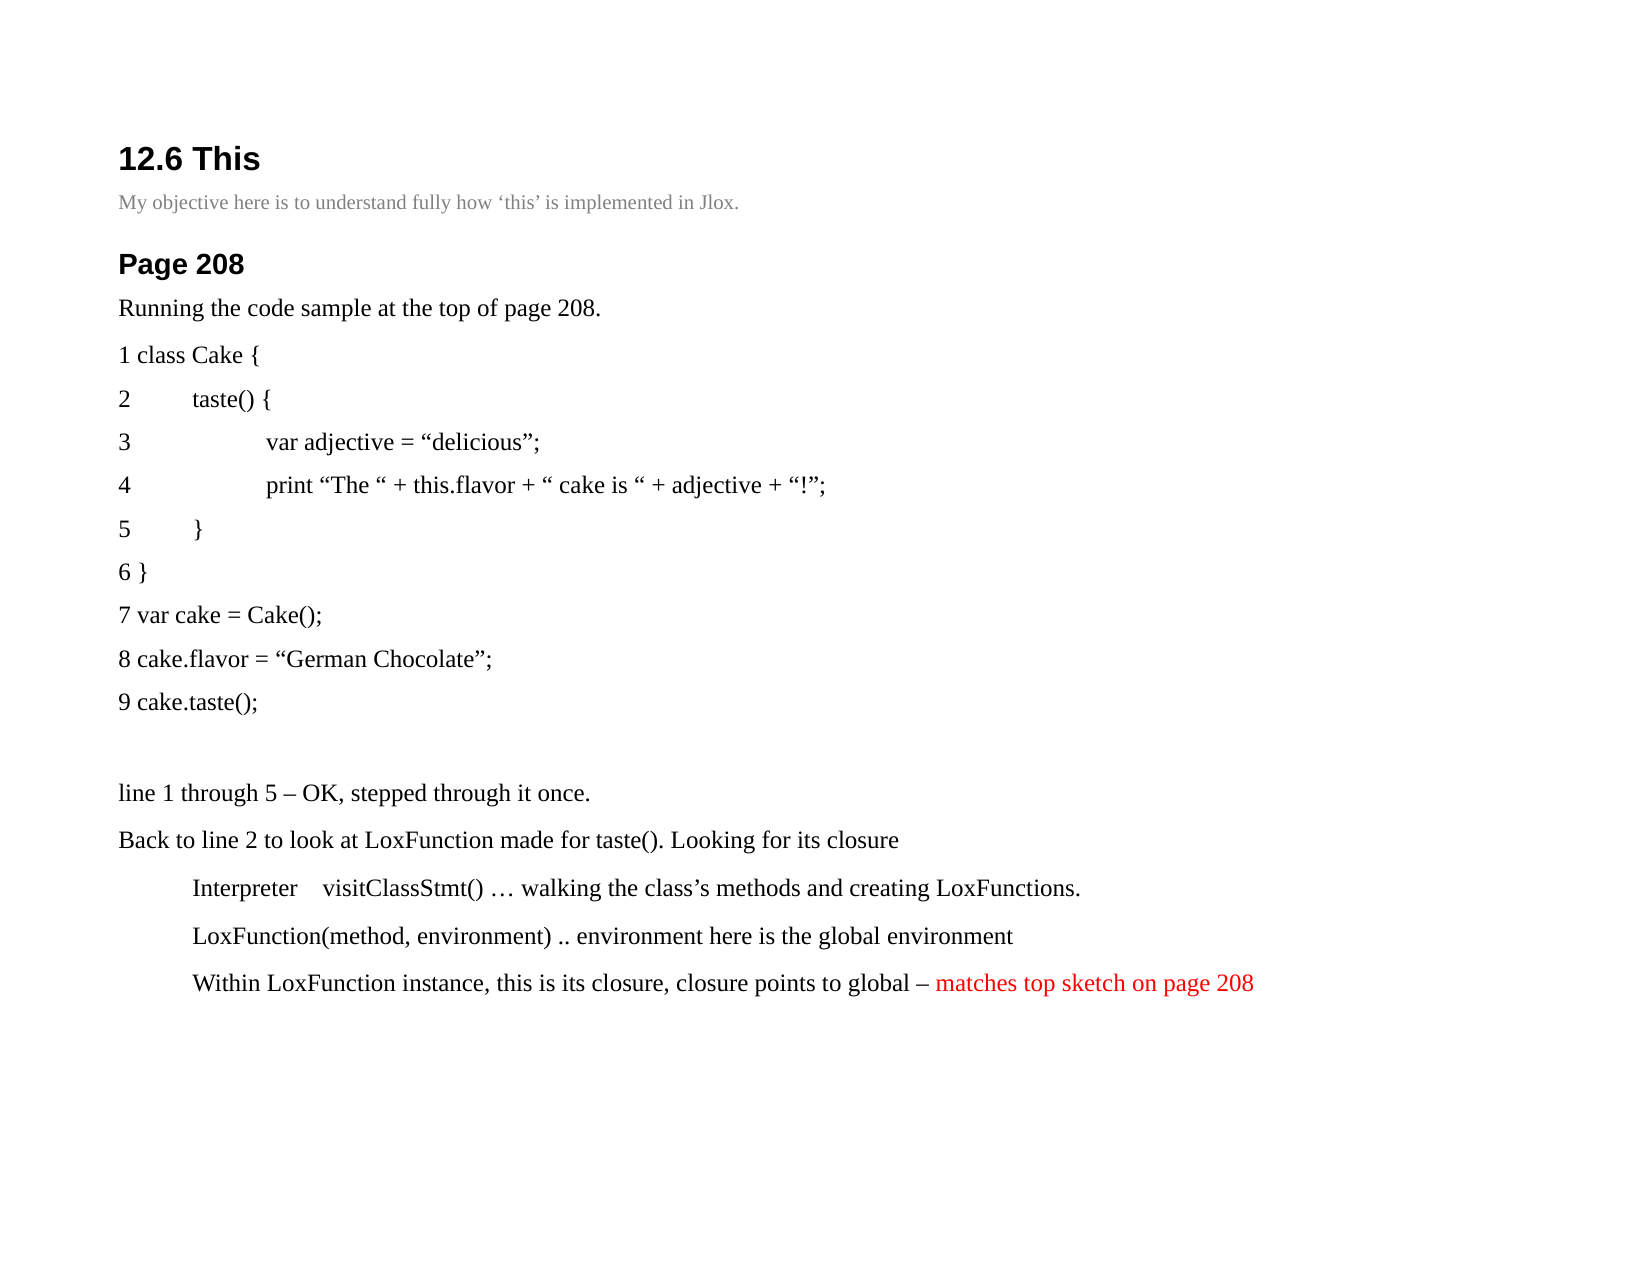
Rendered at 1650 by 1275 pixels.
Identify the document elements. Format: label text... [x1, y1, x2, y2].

text LoxFunction(method, environment) .. environment here is the global environment [192, 921, 1532, 949]
text 6 } [118, 557, 1532, 586]
text 2 taste() { [118, 384, 1532, 412]
text 9 cake.taste(); [118, 687, 1532, 716]
text Running the code sample at the top of page 208. [118, 293, 1532, 321]
text Within LoxFunction instance, this is its closure, closure points to global – matches top sketch on page 208 [192, 968, 1532, 997]
text 1 class Cake { [118, 340, 1532, 369]
text Back to line 2 to look at LoxFunction made for taste(). Looking for its closure [118, 826, 1532, 854]
text 5 } [118, 514, 1532, 542]
text 4 print “The “ + this.flavor + “ cake is “ + adjective + “!”; [118, 470, 1532, 499]
text Interpreter visitClassStmt() … walking the class’s methods and creating LoxFunctions. [192, 873, 1532, 902]
text 3 var adjective = “delicious”; [118, 427, 1532, 456]
subtitle Page 208 [118, 247, 1532, 280]
subtitle 12.6 This [118, 139, 1532, 177]
text 7 var cake = Cake(); [118, 600, 1532, 629]
text 8 cake.flavor = “German Chocolate”; [118, 644, 1532, 672]
text My objective here is to understand fully how ‘this’ is implemented in Jlox. [118, 190, 1532, 214]
text line 1 through 5 – OK, stepped through it once. [118, 778, 1532, 807]
